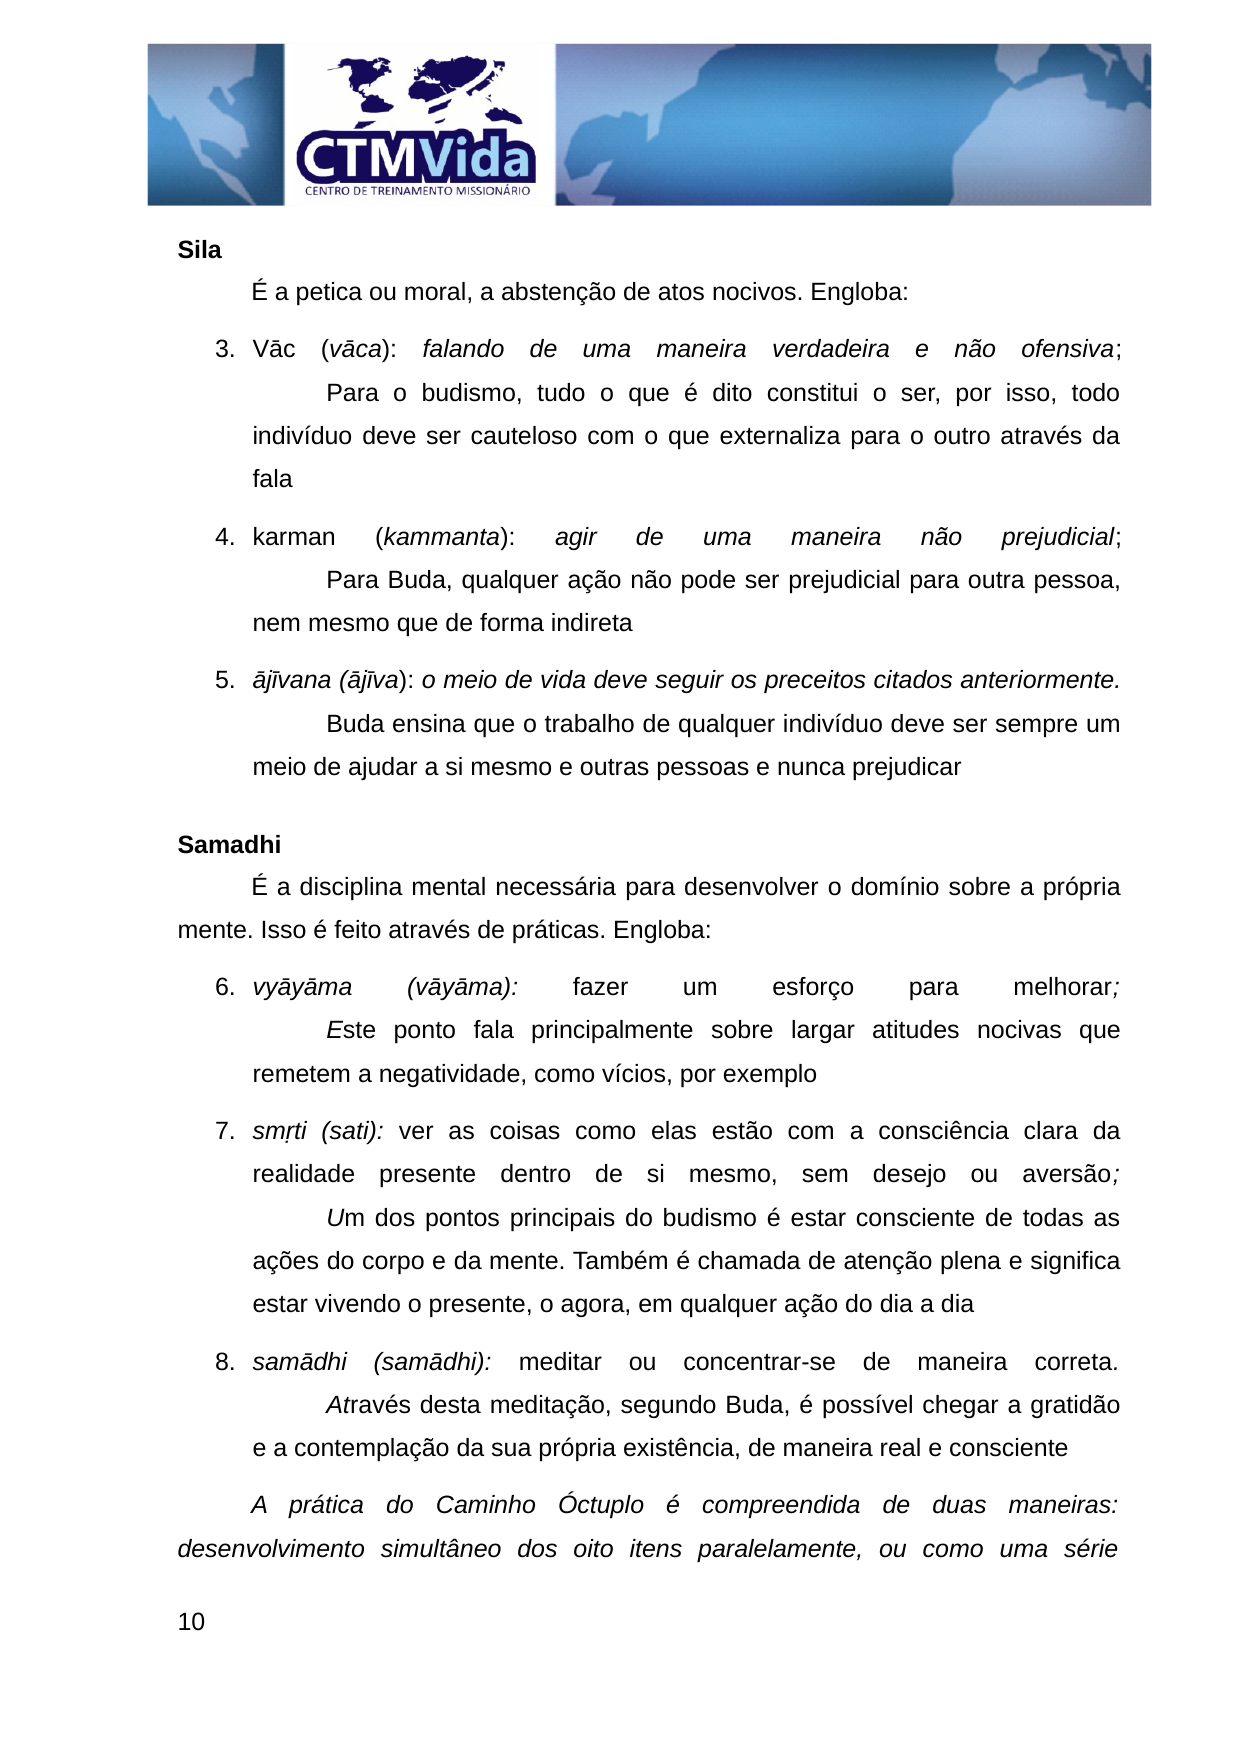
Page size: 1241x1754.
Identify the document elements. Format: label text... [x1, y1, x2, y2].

list smṛti (sati): ver as coisas como elas estão com a consciência clara da realidade presente dentro de si mesmo, sem desejo ou aversão; Um dos pontos principais do budismo é estar consciente de todas as ações do corpo e da mente. Também é chamada de atenção plena e significa estar vivendo o presente, o agora, em qualquer ação do dia a dia [215, 1116, 1122, 1317]
text É a petica ou moral, a abstenção de atos nocivos. Engloba: [177, 277, 1122, 305]
text A prática do Caminho Óctuplo é compreendida de duas maneiras: desenvolvimento simultâneo dos oito itens paralelamente, ou como uma série [177, 1490, 1122, 1562]
text É a disciplina mental necessária para desenvolver o domínio sobre a própria mente. Isso é feito através de práticas. Engloba: [177, 871, 1122, 943]
list samādhi (samādhi): meditar ou concentrar-se de maneira correta. Através desta meditação, segundo Buda, é possível chegar a gratidão e a contemplação da sua própria existência, de maneira real e consciente [215, 1346, 1122, 1461]
subtitle Sila [177, 235, 1122, 264]
list karman (kammanta): agir de uma maneira não prejudicial; Para Buda, qualquer ação não pode ser prejudicial para outra pessoa, nem mesmo que de forma indireta [215, 521, 1122, 636]
list vyāyāma (vāyāma): fazer um esforço para melhorar; Este ponto fala principalmente sobre largar atitudes nocivas que remetem a negatividade, como vícios, por exemplo [215, 972, 1122, 1087]
picture [147, 43, 1152, 206]
list Vāc (vāca): falando de uma maneira verdadeira e não ofensiva; Para o budismo, tudo o que é dito constitui o ser, por isso, todo indivíduo deve ser cauteloso com o que externaliza para o outro através da fala [215, 334, 1122, 492]
list ājīvana (ājīva): o meio de vida deve seguir os preceitos citados anteriormente. Buda ensina que o trabalho de qualquer indivíduo deve ser sempre um meio de ajudar a si mesmo e outras pessoas e nunca prejudicar [215, 665, 1122, 780]
subtitle Samadhi [177, 830, 1122, 859]
